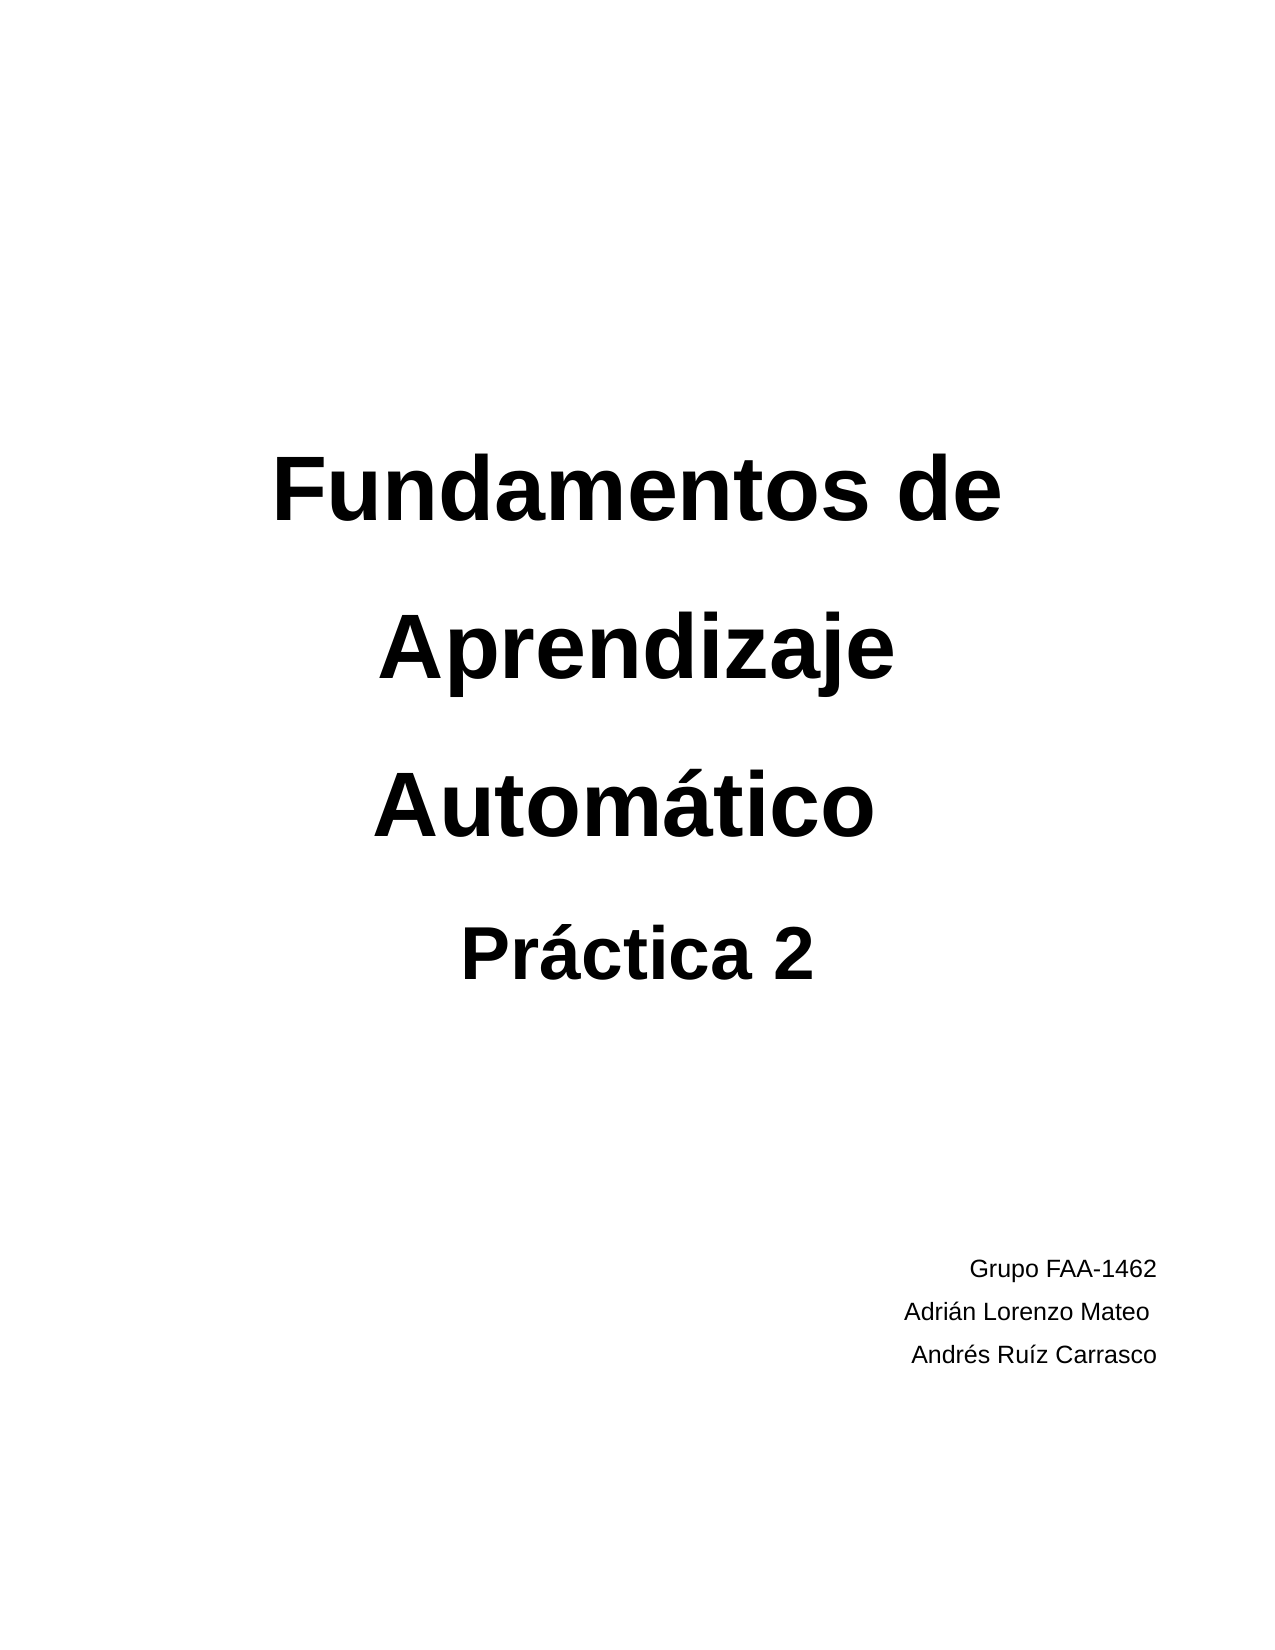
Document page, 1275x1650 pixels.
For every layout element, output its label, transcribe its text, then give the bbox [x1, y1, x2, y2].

text Fundamentos de [118, 434, 1157, 540]
text Andrés Ruíz Carrasco [118, 1340, 1157, 1369]
text Grupo FAA-1462 [118, 1254, 1157, 1282]
text Adrián Lorenzo Mateo [118, 1297, 1157, 1326]
text Práctica 2 [118, 909, 1157, 995]
text Aprendizaje Automático [118, 592, 1157, 856]
